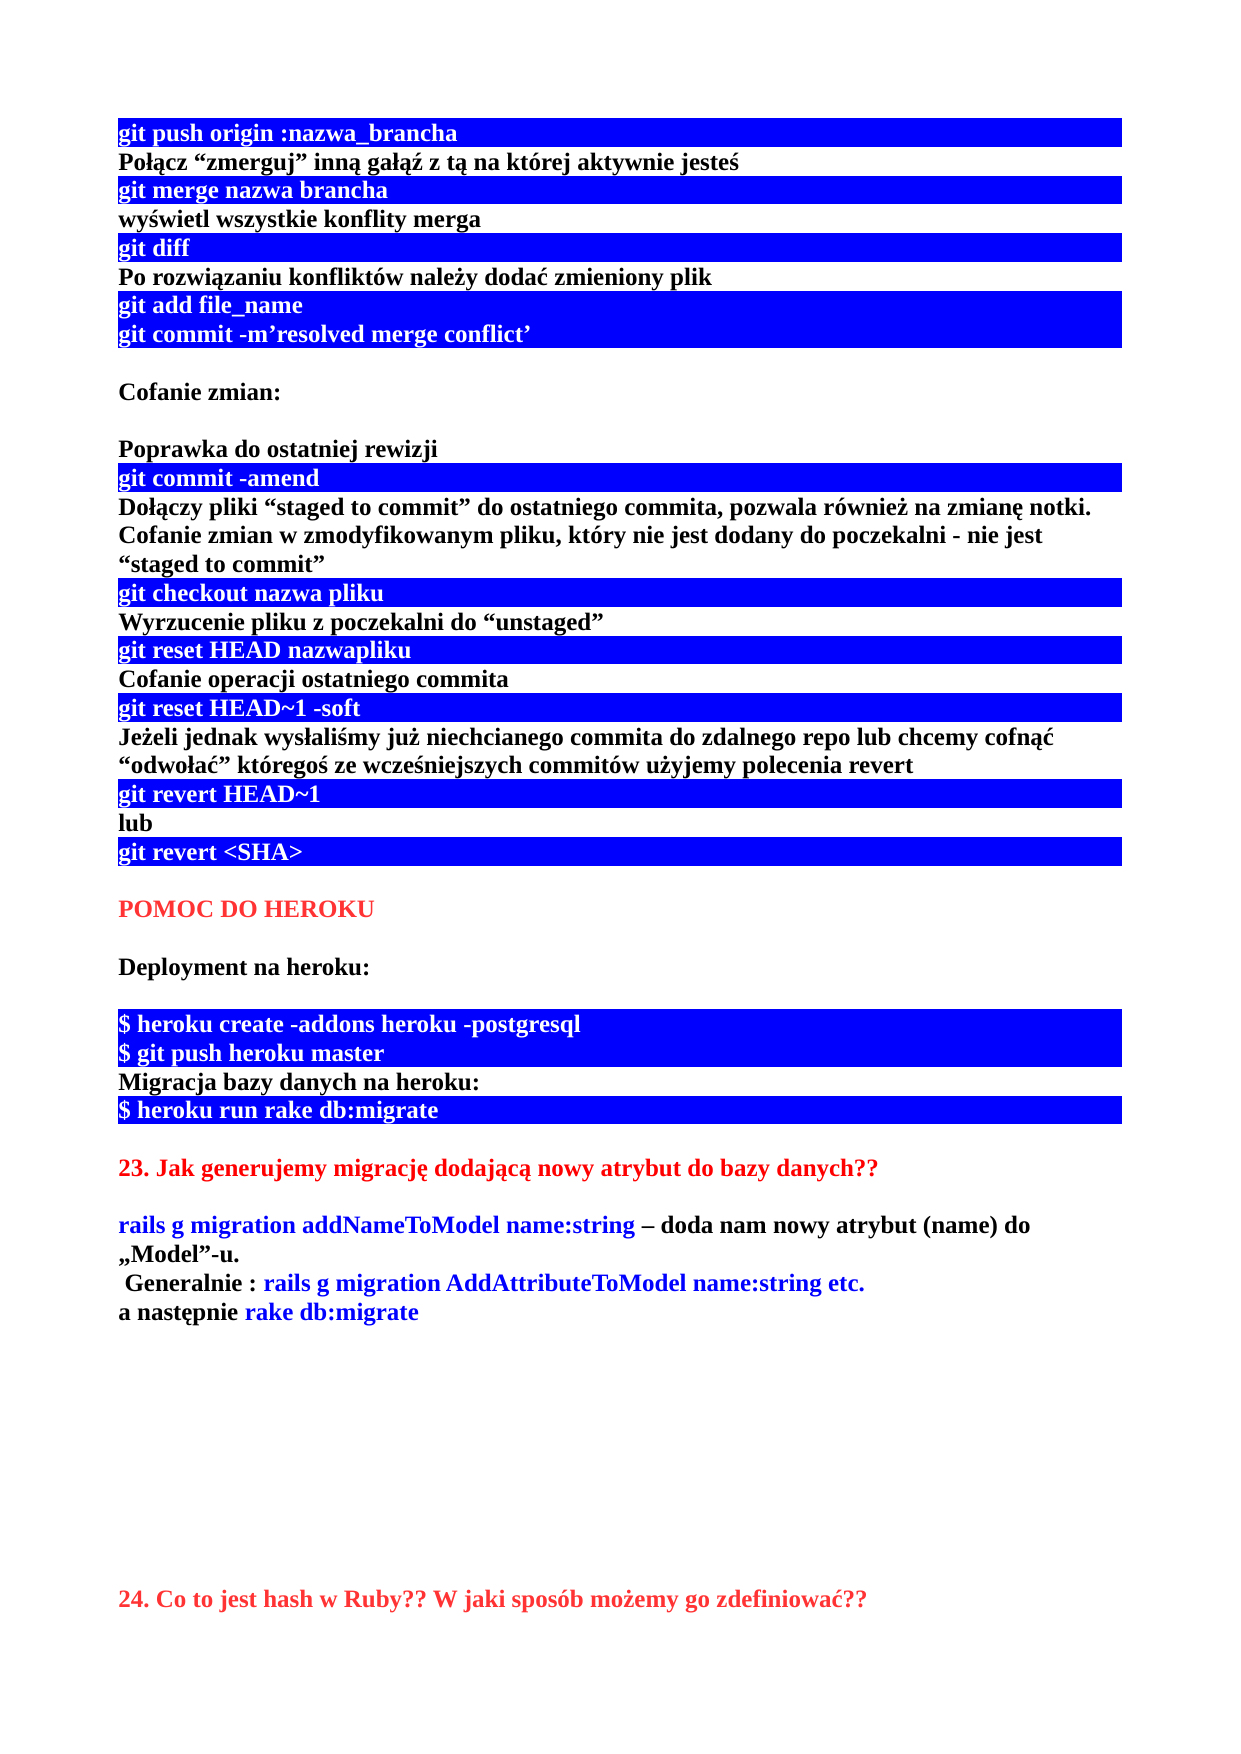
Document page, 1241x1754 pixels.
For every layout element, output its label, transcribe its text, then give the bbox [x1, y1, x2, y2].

text git commit -amend [118, 463, 1122, 492]
text Wyrzucenie pliku z poczekalni do “unstaged” [118, 607, 1122, 636]
text $ heroku run rake db:migrate [118, 1096, 1122, 1124]
text git checkout nazwa pliku [118, 578, 1122, 607]
text Połącz “zmerguj” inną gałąź z tą na której aktywnie jesteś [118, 147, 1122, 176]
text git reset HEAD~1 -soft [118, 693, 1122, 722]
text Po rozwiązaniu konfliktów należy dodać zmieniony plik [118, 262, 1122, 291]
text git commit -m’resolved merge conflict’ [118, 319, 1122, 348]
text git push origin :nazwa_brancha [118, 118, 1122, 147]
text Migracja bazy danych na heroku: [118, 1067, 1122, 1096]
text a następnie rake db:migrate [118, 1297, 1122, 1326]
text Dołączy pliki “staged to commit” do ostatniego commita, pozwala również na zmianę notki. [118, 492, 1122, 521]
text Deployment na heroku: [118, 952, 1122, 981]
text POMOC DO HEROKU [118, 894, 1122, 923]
text git add file_name [118, 291, 1122, 319]
text Cofanie zmian w zmodyfikowanym pliku, który nie jest dodany do poczekalni - nie jest “staged to commit” [118, 521, 1122, 578]
text rails g migration addNameToModel name:string – doda nam nowy atrybut (name) do „Model”-u. [118, 1211, 1122, 1268]
text git revert HEAD~1 [118, 779, 1122, 808]
text $ heroku create -addons heroku -postgresql [118, 1009, 1122, 1038]
text git revert <SHA> [118, 837, 1122, 866]
text Generalnie : rails g migration AddAttributeToModel name:string etc. [118, 1268, 1122, 1297]
text Jeżeli jednak wysłaliśmy już niechcianego commita do zdalnego repo lub chcemy cofnąć “odwołać” któregoś ze wcześniejszych commitów użyjemy polecenia revert [118, 722, 1122, 779]
text 23. Jak generujemy migrację dodającą nowy atrybut do bazy danych?? [118, 1153, 1122, 1182]
text Cofanie operacji ostatniego commita [118, 664, 1122, 693]
text git diff [118, 233, 1122, 262]
text Cofanie zmian: [118, 377, 1122, 406]
text git merge nazwa brancha [118, 176, 1122, 204]
text 24. Co to jest hash w Ruby?? W jaki sposób możemy go zdefiniować?? [118, 1584, 1122, 1613]
text git reset HEAD nazwapliku [118, 636, 1122, 664]
text wyświetl wszystkie konflity merga [118, 204, 1122, 233]
text Poprawka do ostatniej rewizji [118, 434, 1122, 463]
text lub [118, 808, 1122, 837]
text $ git push heroku master [118, 1038, 1122, 1067]
